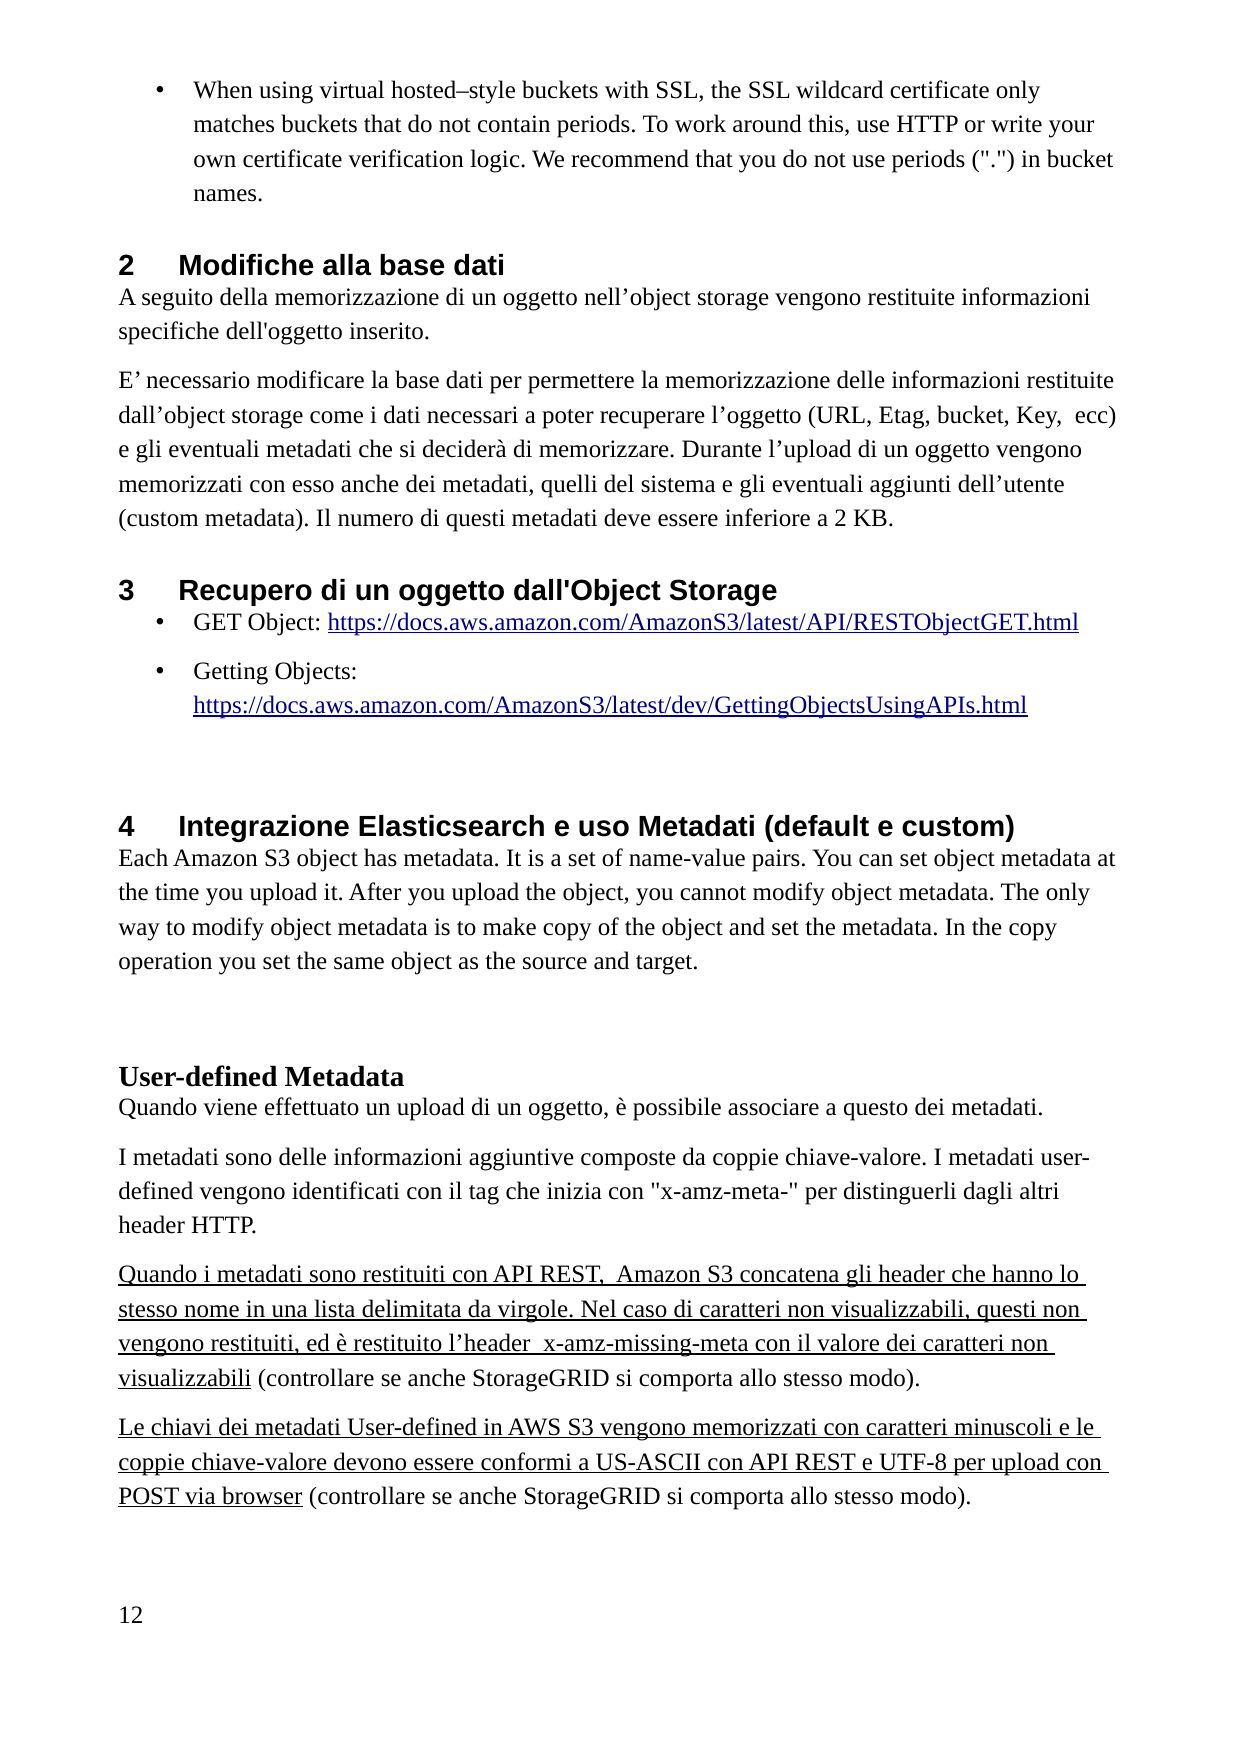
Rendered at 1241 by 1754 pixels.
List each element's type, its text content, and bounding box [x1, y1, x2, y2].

subtitle User-defined Metadata [118, 1059, 1122, 1092]
text Quando i metadati sono restituiti con API REST, Amazon S3 concatena gli header che hanno lo stesso nome in una lista delimitata da virgole. Nel caso di caratteri non visualizzabili, questi non vengono restituiti, ed è restituito l’header x-amz-missing-meta con il valore dei caratteri non visualizzabili (controllare se anche StorageGRID si comporta allo stesso modo). [118, 1259, 1122, 1392]
list When using virtual hosted–style buckets with SSL, the SSL wildcard certificate only matches buckets that do not contain periods. To work around this, use HTTP or write your own certificate verification logic. We recommend that you do not use periods (".") in bucket names. [156, 75, 1122, 207]
text Le chiavi dei metadati User-defined in AWS S3 vengono memorizzati con caratteri minuscoli e le coppie chiave-valore devono essere conformi a US-ASCII con API REST e UTF-8 per upload con POST via browser (controllare se anche StorageGRID si comporta allo stesso modo). [118, 1412, 1122, 1510]
text E’ necessario modificare la base dati per permettere la memorizzazione delle informazioni restituite dall’object storage come i dati necessari a poter recuperare l’oggetto (URL, Etag, bucket, Key, ecc) e gli eventuali metadati che si deciderà di memorizzare. Durante l’upload di un oggetto vengono memorizzati con esso anche dei metadati, quelli del sistema e gli eventuali aggiunti dell’utente (custom metadata). Il numero di questi metadati deve essere inferiore a 2 KB. [118, 365, 1122, 532]
subtitle Modifiche alla base dati [118, 248, 1122, 282]
subtitle Recupero di un oggetto dall'Object Storage [118, 573, 1122, 607]
list GET Object: https://docs.aws.amazon.com/AmazonS3/latest/API/RESTObjectGET.html [156, 607, 1122, 636]
text A seguito della memorizzazione di un oggetto nell’object storage vengono restituite informazioni specifiche dell'oggetto inserito. [118, 282, 1122, 345]
text Quando viene effettuato un upload di un oggetto, è possibile associare a questo dei metadati. [118, 1092, 1122, 1121]
list Getting Objects: https://docs.aws.amazon.com/AmazonS3/latest/dev/GettingObjectsUsingAPIs.html [156, 656, 1122, 719]
text I metadati sono delle informazioni aggiuntive composte da coppie chiave-valore. I metadati user-defined vengono identificati con il tag che inizia con "x-amz-meta-" per distinguerli dagli altri header HTTP. [118, 1142, 1122, 1239]
subtitle Integrazione Elasticsearch e uso Metadati (default e custom) [118, 809, 1122, 843]
text Each Amazon S3 object has metadata. It is a set of name-value pairs. You can set object metadata at the time you upload it. After you upload the object, you cannot modify object metadata. The only way to modify object metadata is to make copy of the object and set the metadata. In the copy operation you set the same object as the source and target. [118, 843, 1122, 975]
